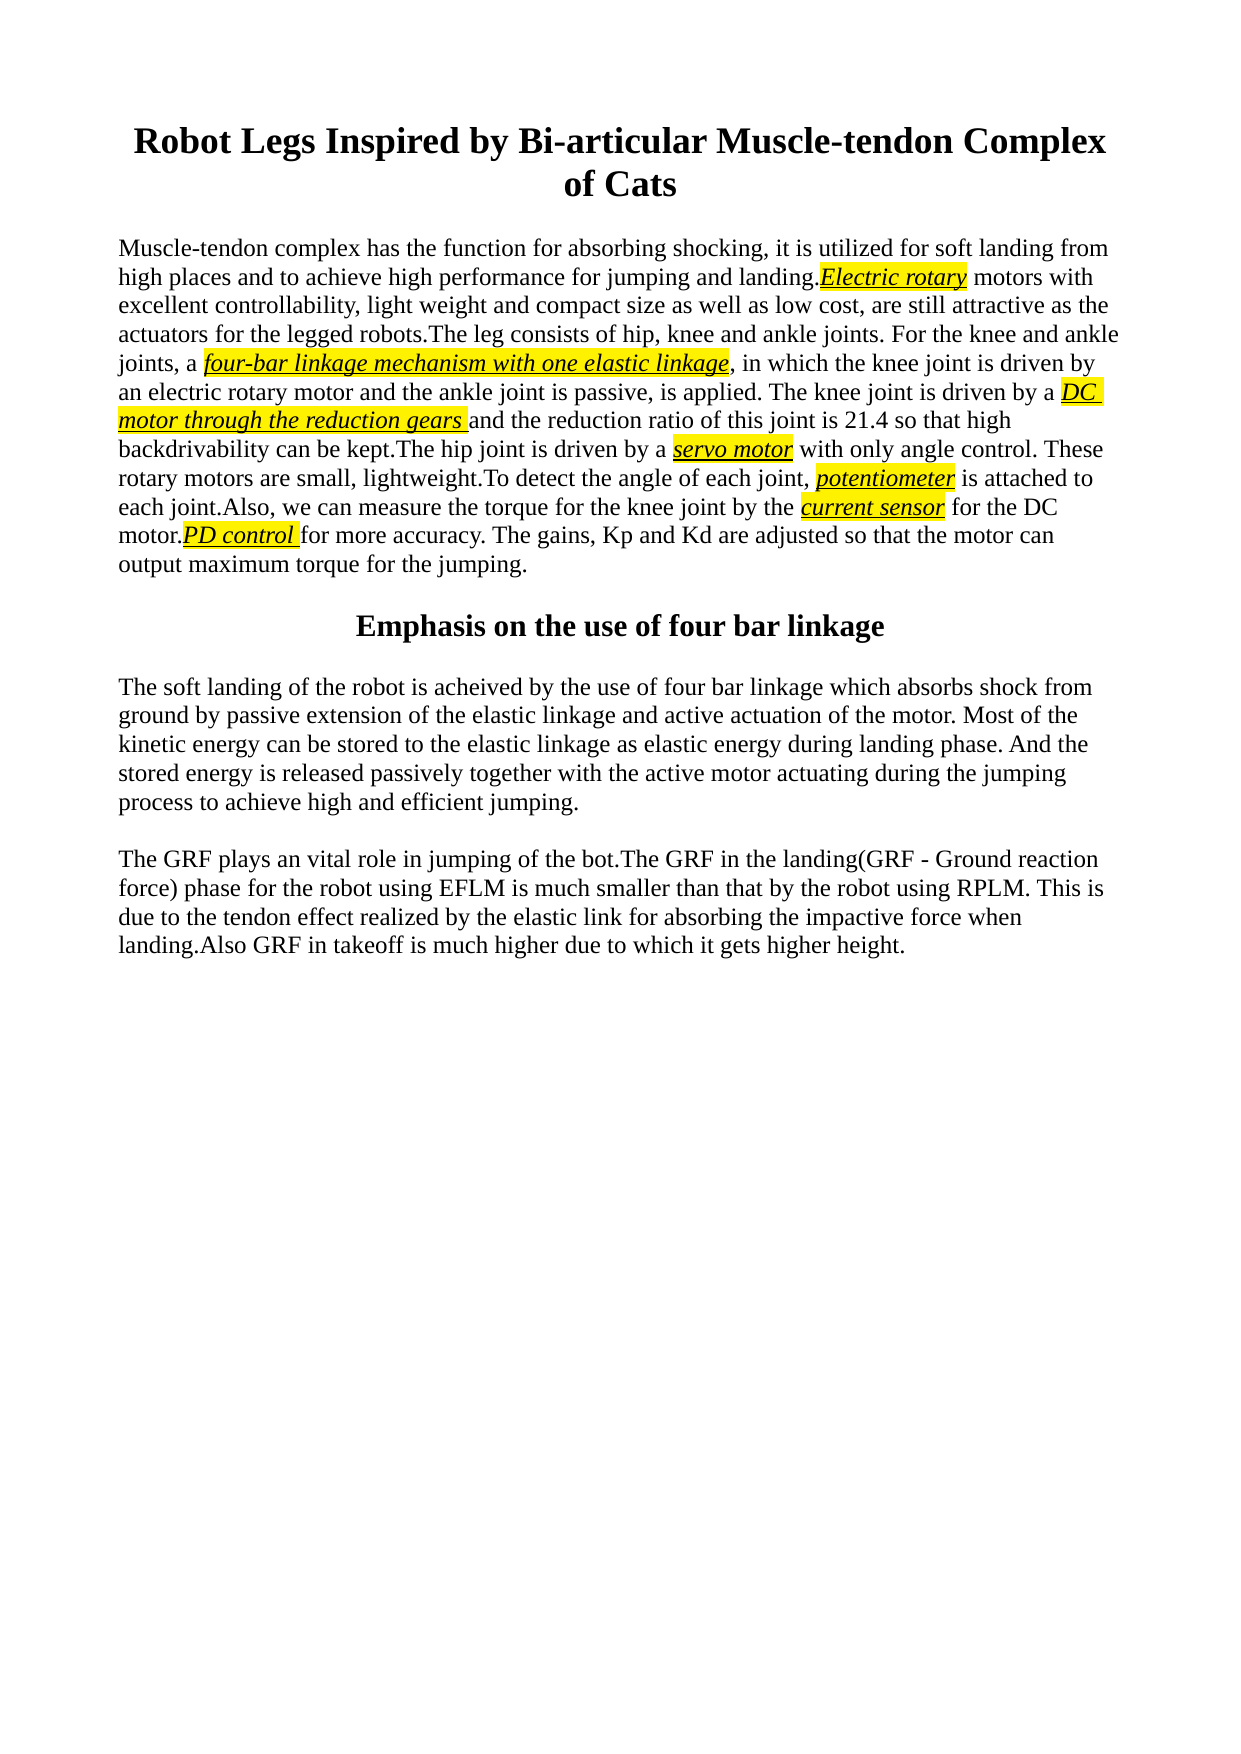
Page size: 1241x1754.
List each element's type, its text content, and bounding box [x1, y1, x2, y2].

text Muscle-tendon complex has the function for absorbing shocking, it is utilized for soft landing from high places and to achieve high performance for jumping and landing.Electric rotary motors with excellent controllability, light weight and compact size as well as low cost, are still attractive as the actuators for the legged robots.The leg consists of hip, knee and ankle joints. For the knee and ankle joints, a four-bar linkage mechanism with one elastic linkage, in which the knee joint is driven by an electric rotary motor and the ankle joint is passive, is applied. The knee joint is driven by a DC motor through the reduction gears and the reduction ratio of this joint is 21.4 so that high backdrivability can be kept.The hip joint is driven by a servo motor with only angle control. These rotary motors are small, lightweight.To detect the angle of each joint, potentiometer is attached to each joint.Also, we can measure the torque for the knee joint by the current sensor for the DC motor.PD control for more accuracy. The gains, Kp and Kd are adjusted so that the motor can output maximum torque for the jumping. [118, 233, 1122, 578]
text Emphasis on the use of four bar linkage [118, 607, 1122, 643]
text The soft landing of the robot is acheived by the use of four bar linkage which absorbs shock from ground by passive extension of the elastic linkage and active actuation of the motor. Most of the kinetic energy can be stored to the elastic linkage as elastic energy during landing phase. And the stored energy is released passively together with the active motor actuating during the jumping process to achieve high and efficient jumping. [118, 672, 1122, 815]
text Robot Legs Inspired by Bi-articular Muscle-tendon Complex of Cats [118, 118, 1122, 204]
text The GRF plays an vital role in jumping of the bot.The GRF in the landing(GRF - Ground reaction force) phase for the robot using EFLM is much smaller than that by the robot using RPLM. This is due to the tendon effect realized by the elastic link for absorbing the impactive force when landing.Also GRF in takeoff is much higher due to which it gets higher height. [118, 844, 1122, 959]
